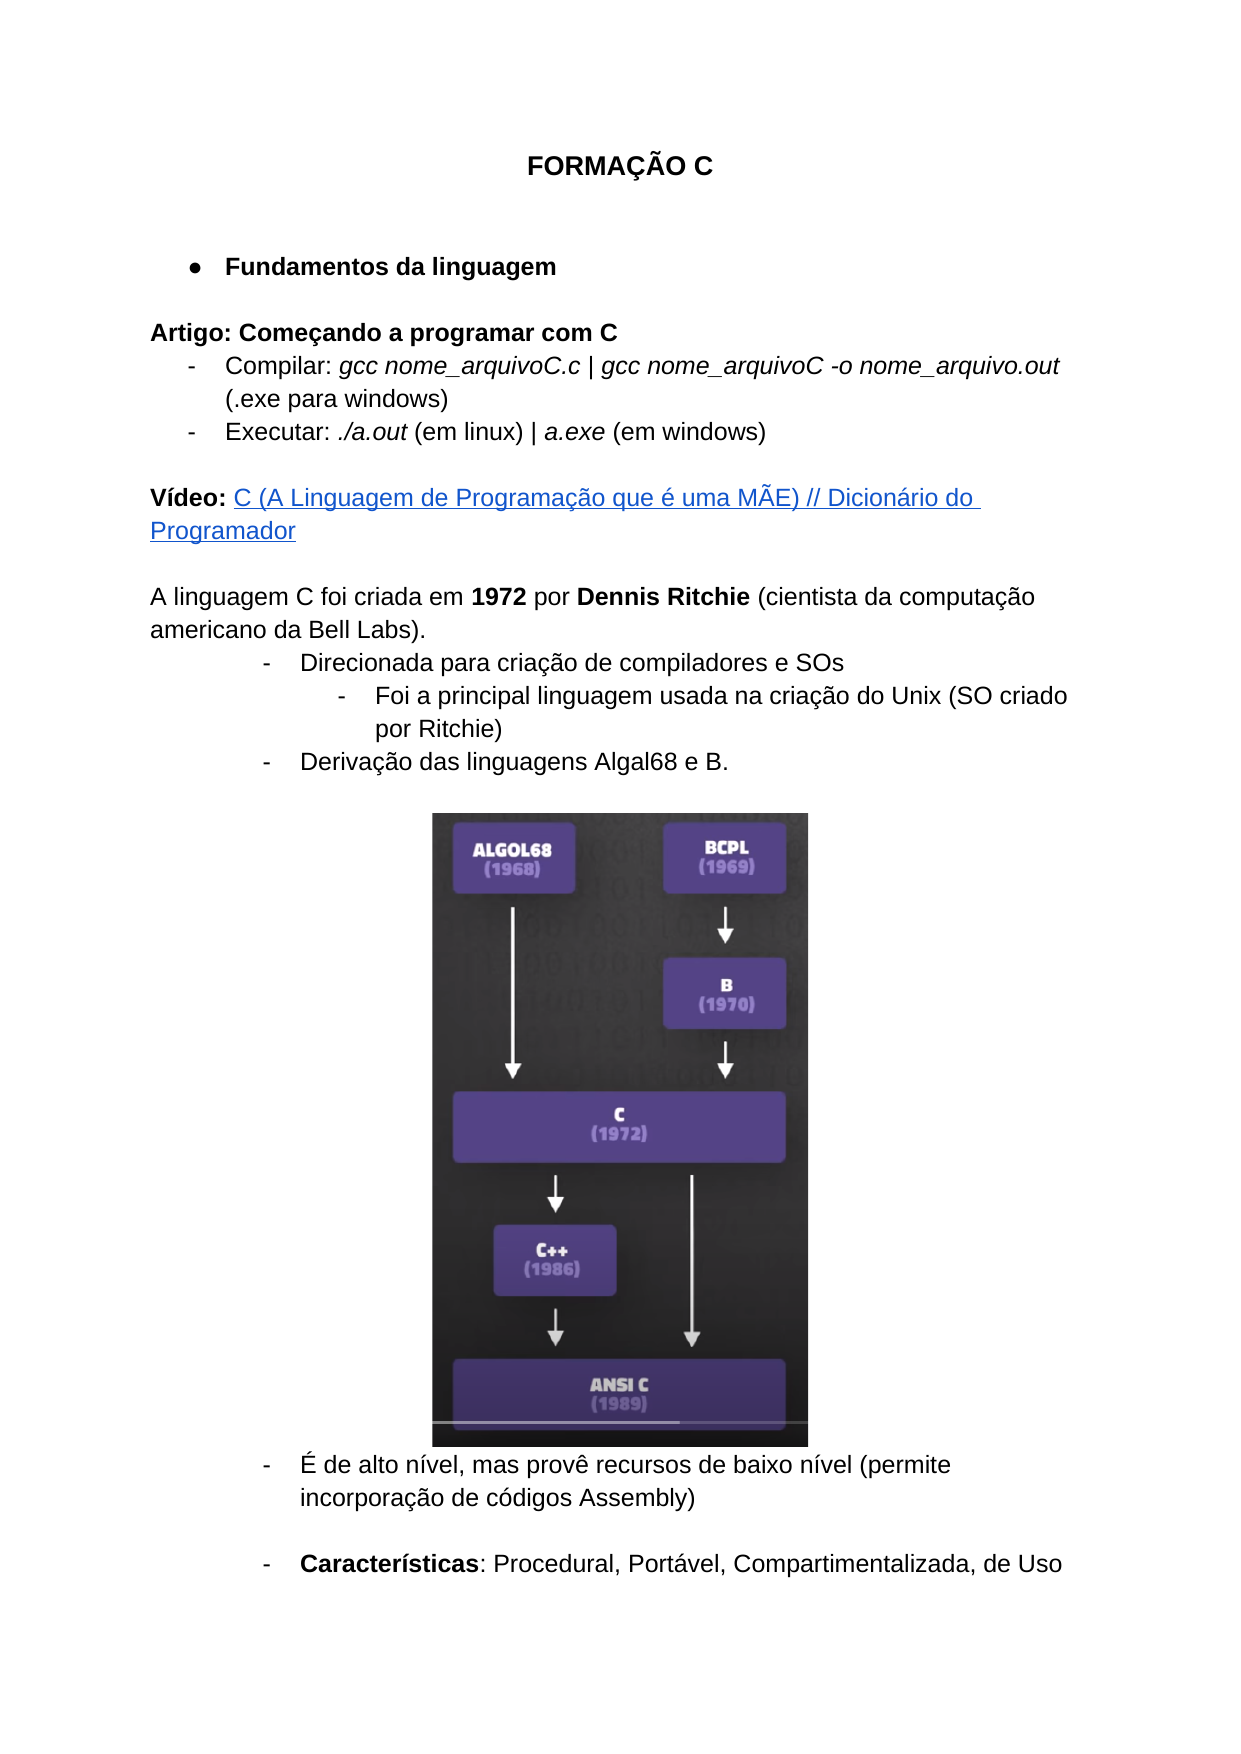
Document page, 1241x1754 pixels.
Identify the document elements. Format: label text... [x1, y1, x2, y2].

list Características: Procedural, Portável, Compartimentalizada, de Uso [262, 1549, 1090, 1578]
text Artigo: Começando a programar com C [150, 318, 1090, 347]
list Fundamentos da linguagem [187, 252, 1090, 281]
list Compilar: gcc nome_arquivoC.c | gcc nome_arquivoC -o nome_arquivo.out (.exe para windows) [187, 351, 1090, 413]
list Derivação das linguagens Algal68 e B. [262, 747, 1090, 776]
list É de alto nível, mas provê recursos de baixo nível (permite incorporação de códigos Assembly) [262, 1450, 1090, 1512]
text FORMAÇÃO C [150, 150, 1090, 181]
text Vídeo: C (A Linguagem de Programação que é uma MÃE) // Dicionário do Programador [150, 483, 1090, 545]
list Foi a principal linguagem usada na criação do Unix (SO criado por Ritchie) [337, 681, 1090, 743]
list Direcionada para criação de compiladores e SOs [262, 648, 1090, 677]
list Executar: ./a.out (em linux) | a.exe (em windows) [187, 417, 1090, 446]
text A linguagem C foi criada em 1972 por Dennis Ritchie (cientista da computação americano da Bell Labs). [150, 582, 1090, 644]
picture [432, 813, 809, 1447]
